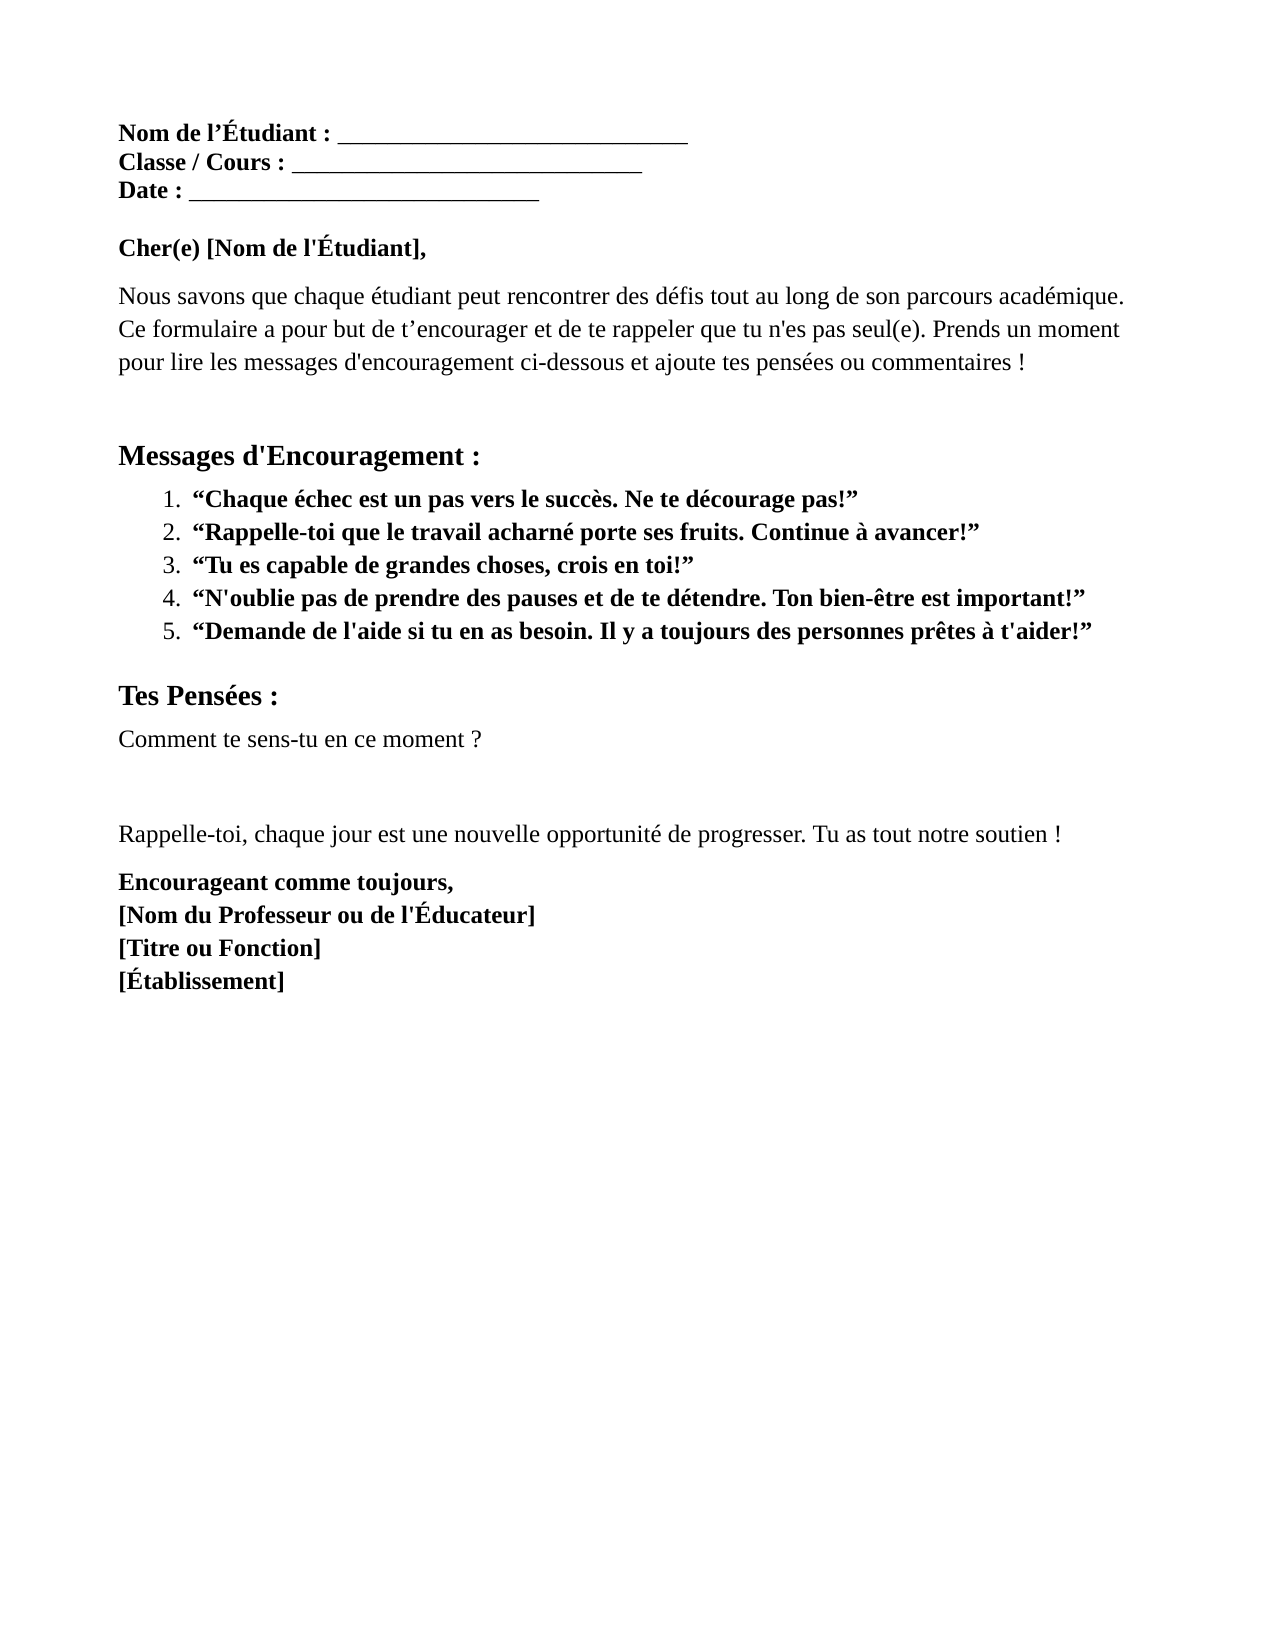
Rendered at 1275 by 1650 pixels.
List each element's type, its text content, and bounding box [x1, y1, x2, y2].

subtitle Messages d'Encouragement : [118, 438, 1157, 471]
list “Tu es capable de grandes choses, crois en toi!” [162, 550, 1157, 578]
list “Rappelle-toi que le travail acharné porte ses fruits. Continue à avancer!” [162, 517, 1157, 546]
text Rappelle-toi, chaque jour est une nouvelle opportunité de progresser. Tu as tout notre soutien ! [118, 819, 1157, 848]
list “Chaque échec est un pas vers le succès. Ne te décourage pas!” [162, 484, 1157, 512]
list “N'oublie pas de prendre des pauses et de te détendre. Ton bien-être est important!” [162, 583, 1157, 612]
text Nous savons que chaque étudiant peut rencontrer des défis tout au long de son parcours académique. Ce formulaire a pour but de t’encourager et de te rappeler que tu n'es pas seul(e). Prends un moment pour lire les messages d'encouragement ci-dessous et ajoute tes pensées ou commentaires ! [118, 281, 1157, 376]
text Comment te sens-tu en ce moment ? [118, 724, 1157, 753]
list “Demande de l'aide si tu en as besoin. Il y a toujours des personnes prêtes à t'aider!” [162, 616, 1157, 644]
text Nom de l’Étudiant : ____________________________ Classe / Cours : ____________________________ Date : ____________________________ [118, 118, 1157, 204]
text Cher(e) [Nom de l'Étudiant], [118, 233, 1157, 262]
text Encourageant comme toujours, [Nom du Professeur ou de l'Éducateur] [Titre ou Fonction] [Établissement] [118, 867, 1157, 995]
subtitle Tes Pensées : [118, 678, 1157, 712]
